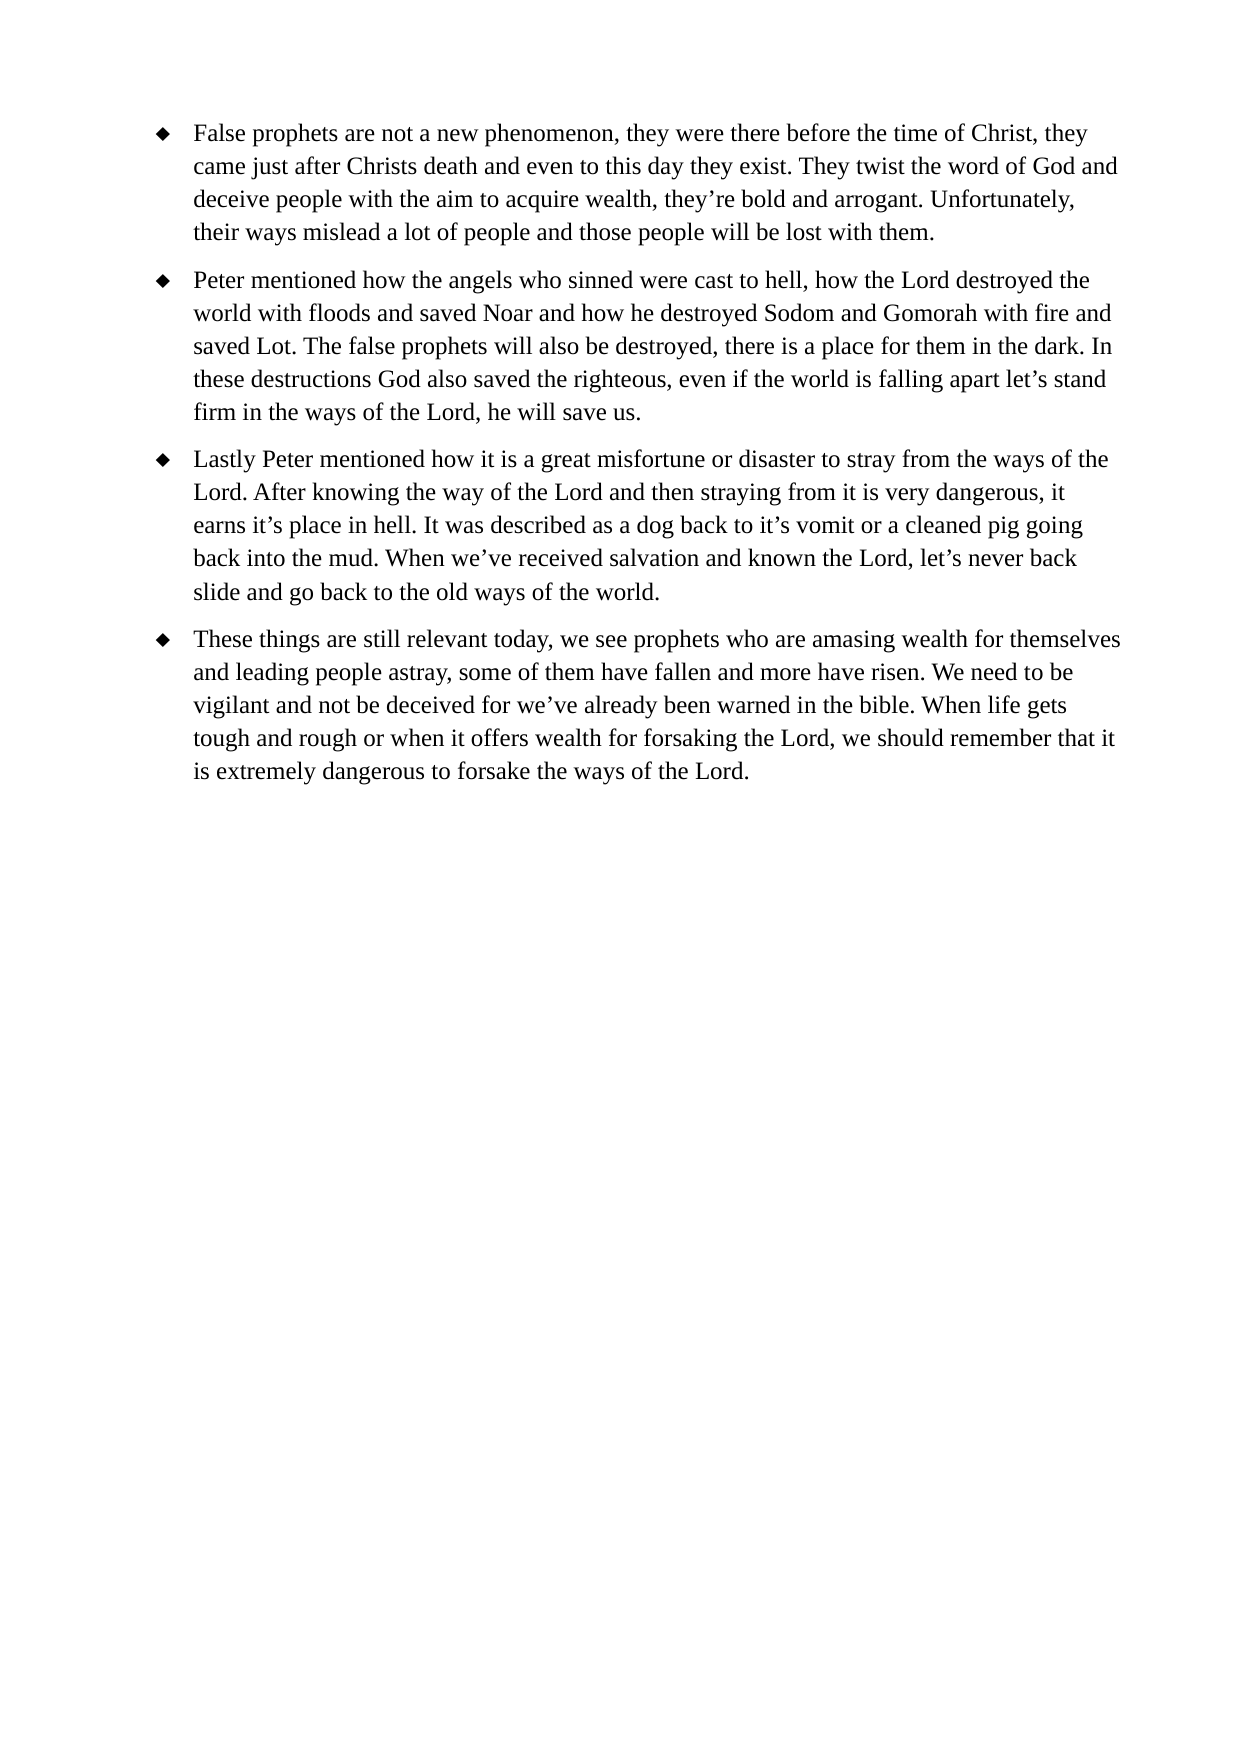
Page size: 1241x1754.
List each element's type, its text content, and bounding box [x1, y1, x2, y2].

list False prophets are not a new phenomenon, they were there before the time of Christ, they came just after Christs death and even to this day they exist. They twist the word of God and deceive people with the aim to acquire wealth, they’re bold and arrogant. Unfortunately, their ways mislead a lot of people and those people will be lost with them. [156, 118, 1122, 246]
list Lastly Peter mentioned how it is a great misfortune or disaster to stray from the ways of the Lord. After knowing the way of the Lord and then straying from it is very dangerous, it earns it’s place in hell. It was described as a dog back to it’s vomit or a cleaned pig going back into the mud. When we’ve received salvation and known the Lord, let’s never back slide and go back to the old ways of the world. [156, 444, 1122, 605]
list These things are still relevant today, we see prophets who are amasing wealth for themselves and leading people astray, some of them have fallen and more have risen. We need to be vigilant and not be deceived for we’ve already been warned in the bible. When life gets tough and rough or when it offers wealth for forsaking the Lord, we should remember that it is extremely dangerous to forsake the ways of the Lord. [156, 624, 1122, 785]
list Peter mentioned how the angels who sinned were cast to hell, how the Lord destroyed the world with floods and saved Noar and how he destroyed Sodom and Gomorah with fire and saved Lot. The false prophets will also be destroyed, there is a place for them in the dark. In these destructions God also saved the righteous, even if the world is falling apart let’s stand firm in the ways of the Lord, he will save us. [156, 265, 1122, 426]
